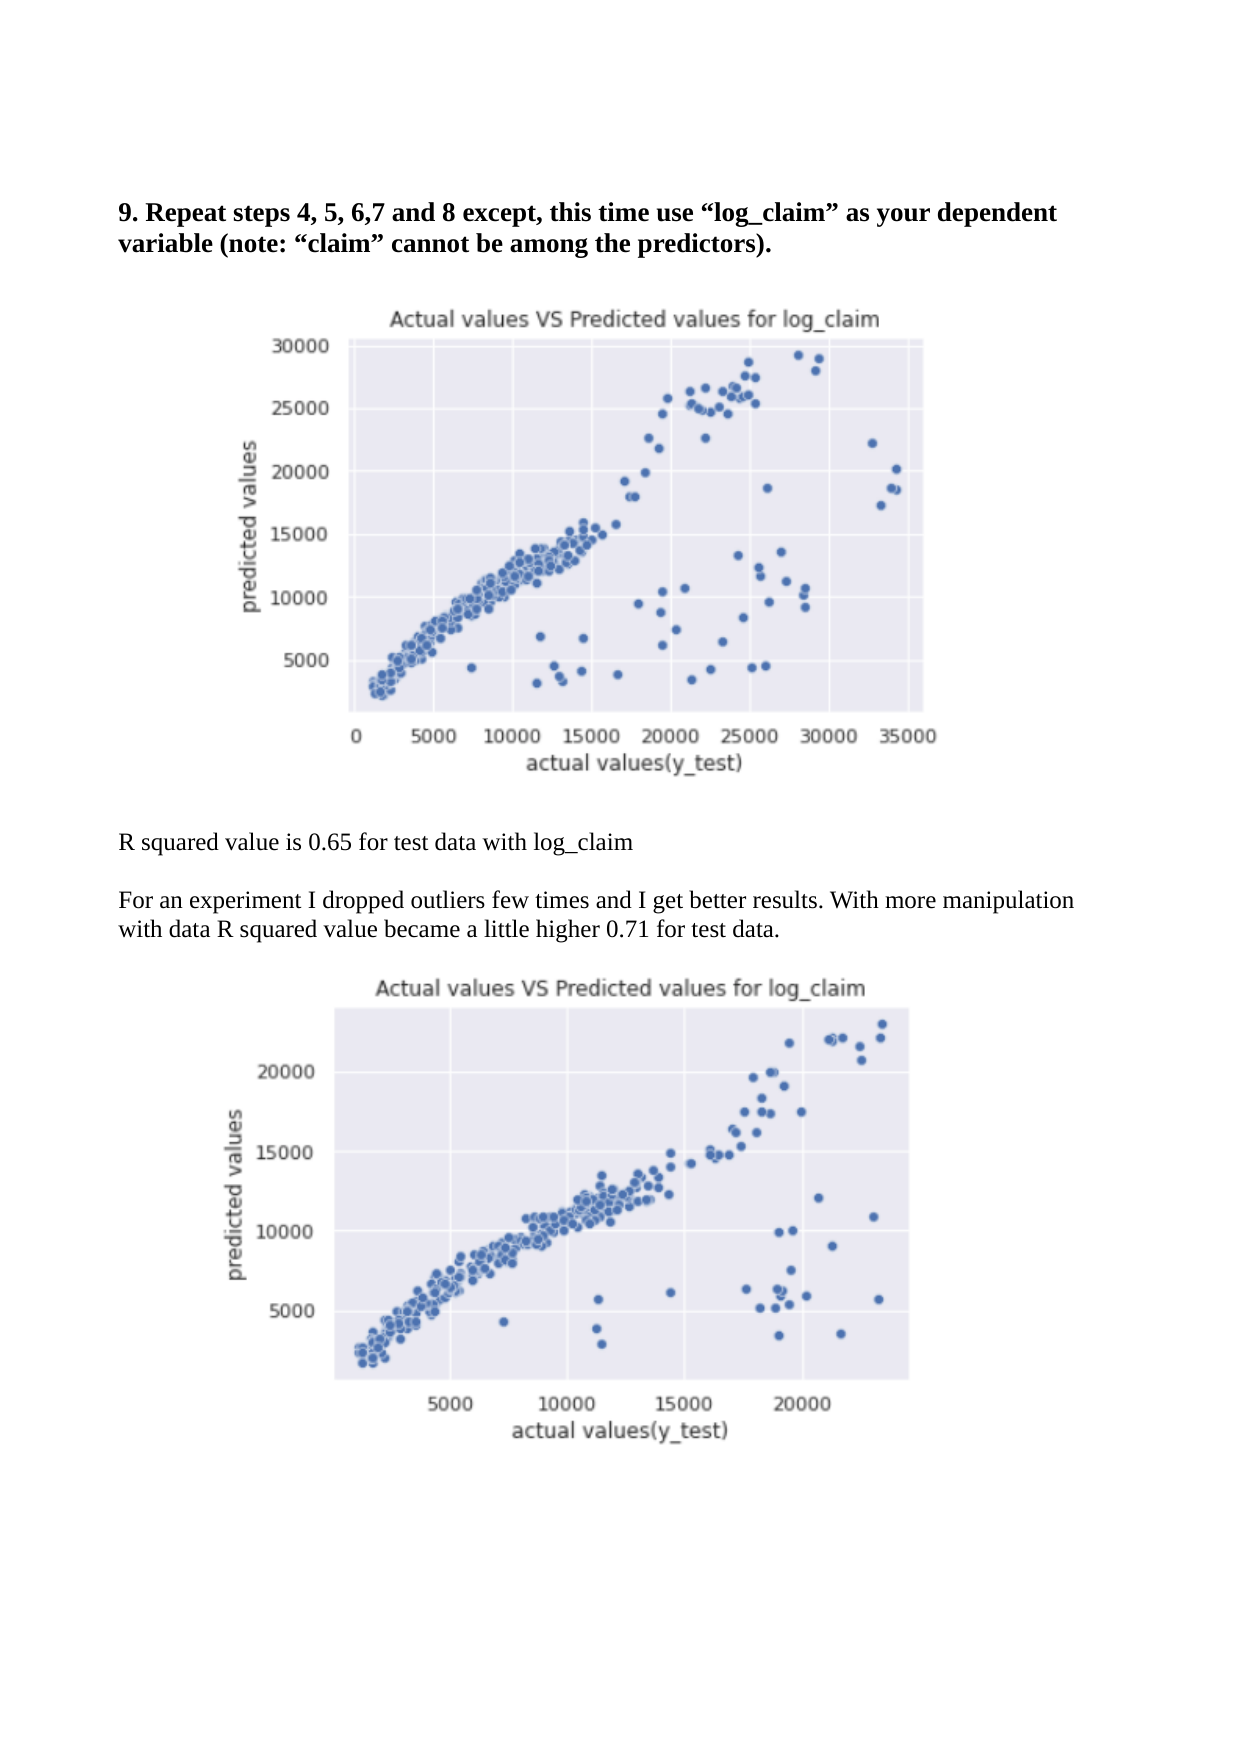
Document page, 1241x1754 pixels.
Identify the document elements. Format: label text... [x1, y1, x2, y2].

text For an experiment I dropped outliers few times and I get better results. With more manipulation with data R squared value became a little higher 0.71 for test data. [118, 885, 1122, 942]
picture [200, 959, 1040, 1490]
subtitle 9. Repeat steps 4, 5, 6,7 and 8 except, this time use “log_claim” as your dependent variable (note: “claim” cannot be among the predictors). [118, 196, 1122, 259]
picture [219, 293, 979, 799]
text R squared value is 0.65 for test data with log_claim [118, 827, 1122, 856]
